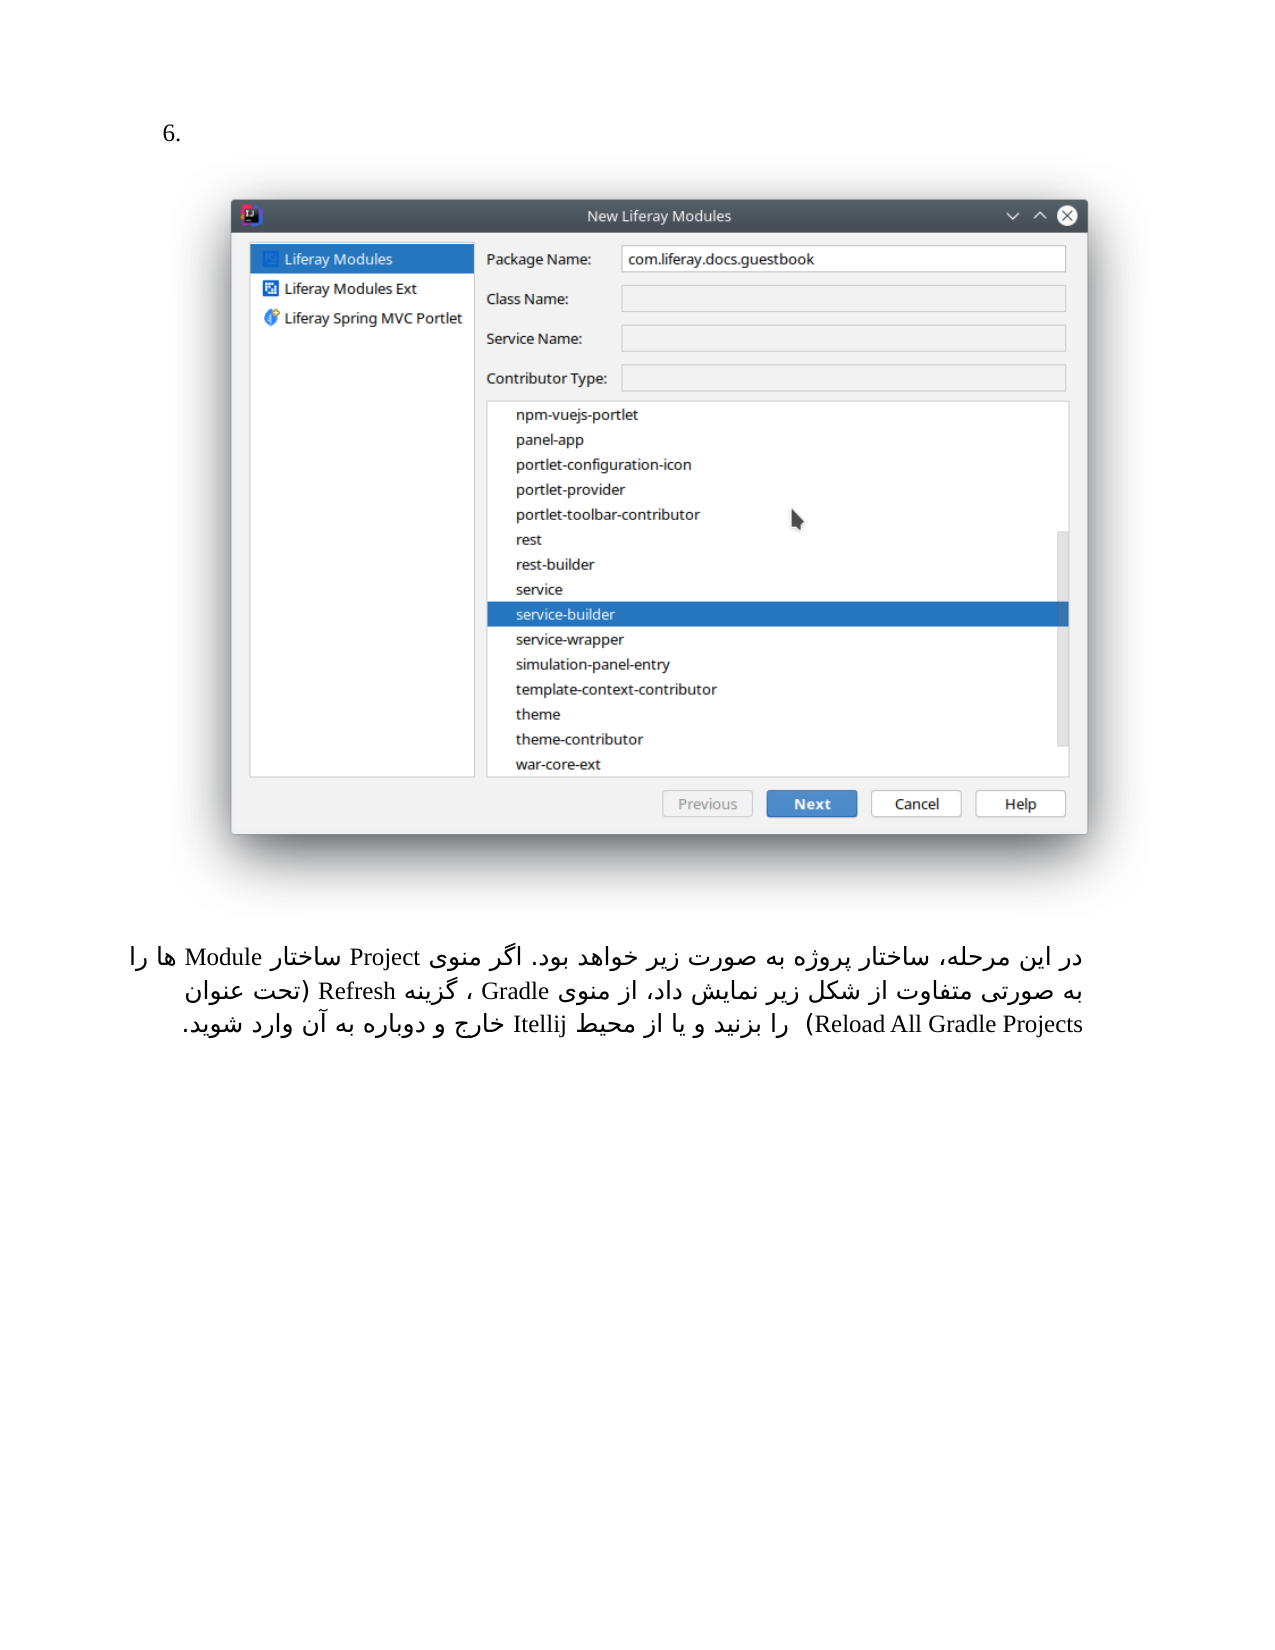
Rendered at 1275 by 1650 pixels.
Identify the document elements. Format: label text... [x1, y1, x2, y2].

picture [162, 151, 1157, 924]
list در این مرحله، ساختار پروژه به صورت زیر خواهد بود. اگر منوی Project ساختار Module ها را به صورتی متفاوت از شکل زیر نمایش داد، از منوی Gradle ، گزینه Refresh (تحت عنوان Reload All Gradle Projects) را بزنید و یا از محیط Itellij خارج و دوباره به آن وارد شوید. [118, 942, 1113, 1039]
